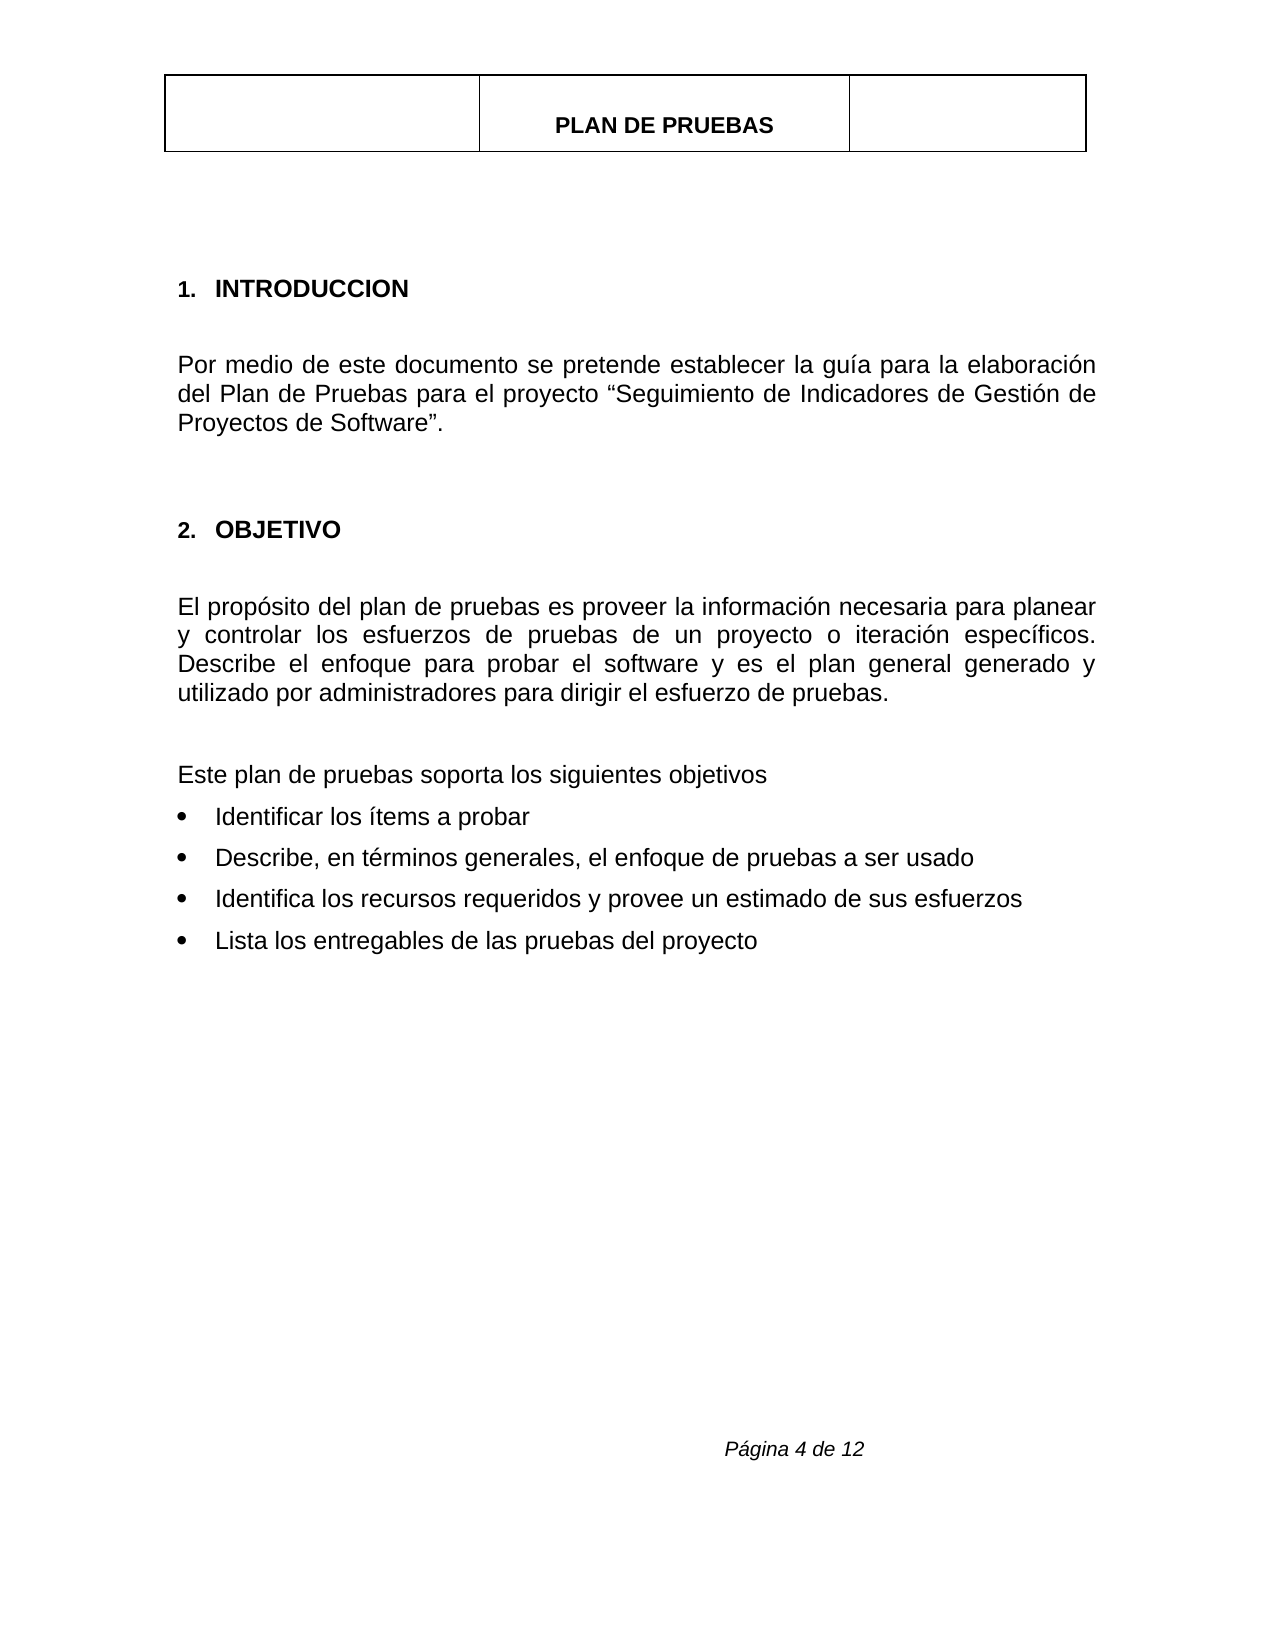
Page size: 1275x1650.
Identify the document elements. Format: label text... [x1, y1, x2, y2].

list Identificar los ítems a probar [177, 802, 1098, 831]
text El propósito del plan de pruebas es proveer la información necesaria para planear y controlar los esfuerzos de pruebas de un proyecto o iteración específicos. Describe el enfoque para probar el software y es el plan general generado y utilizado por administradores para dirigir el esfuerzo de pruebas. [177, 592, 1098, 707]
list Identifica los recursos requeridos y provee un estimado de sus esfuerzos [177, 884, 1098, 913]
list Describe, en términos generales, el enfoque de pruebas a ser usado [177, 843, 1098, 872]
list Lista los entregables de las pruebas del proyecto [177, 926, 1098, 954]
text Este plan de pruebas soporta los siguientes objetivos [177, 760, 1098, 789]
text Por medio de este documento se pretende establecer la guía para la elaboración del Plan de Pruebas para el proyecto “Seguimiento de Indicadores de Gestión de Proyectos de Software”. [177, 350, 1098, 437]
subtitle OBJETIVO [177, 515, 1098, 544]
subtitle INTRODUCCION [177, 274, 1098, 303]
